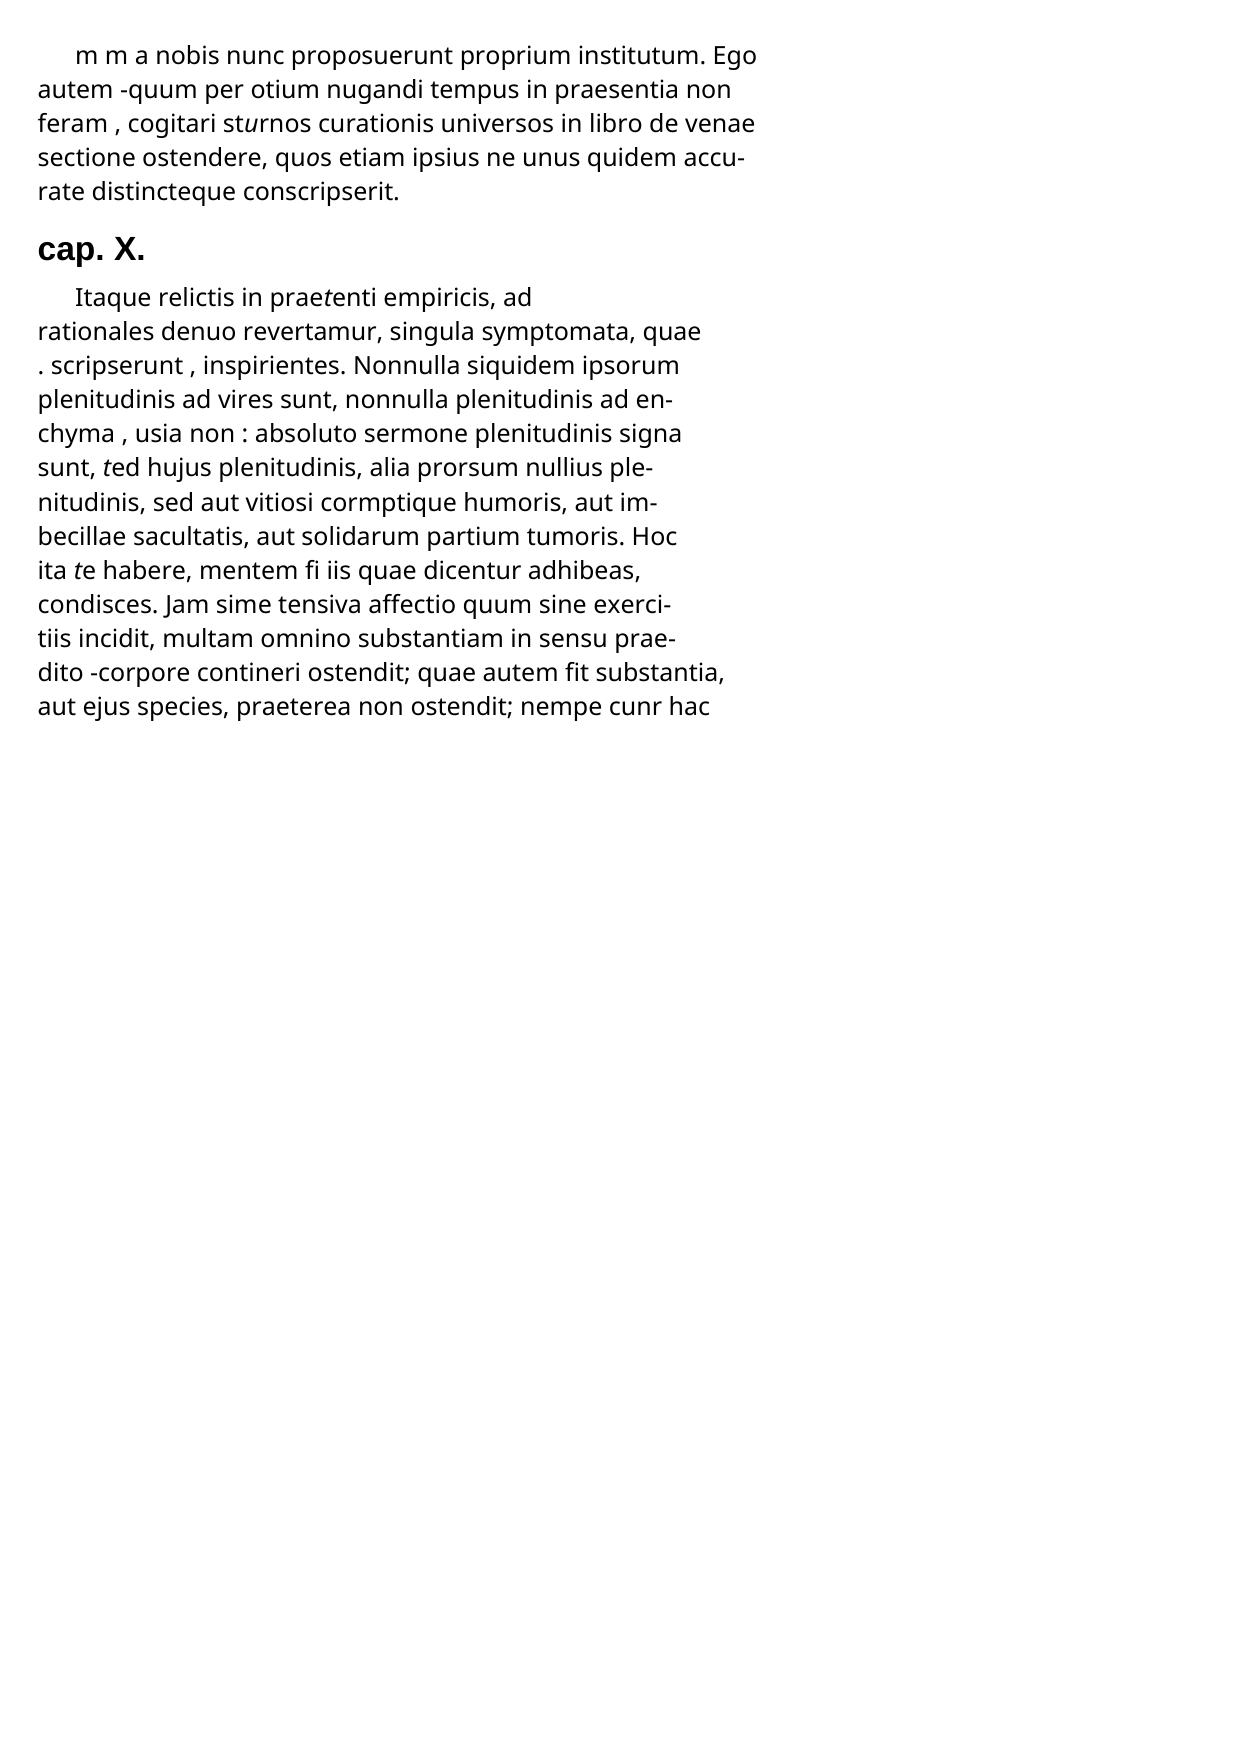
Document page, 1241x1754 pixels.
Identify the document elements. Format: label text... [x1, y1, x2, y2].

text Itaque relictis in praetenti empiricis, ad rationales denuo revertamur, singula symptomata, quae . scripserunt , inspirientes. Nonnulla siquidem ipsorum plenitudinis ad vires sunt, nonnulla plenitudinis ad en- chyma , usia non : absoluto sermone plenitudinis signa sunt, ted hujus plenitudinis, alia prorsum nullius ple- nitudinis, sed aut vitiosi cormptique humoris, aut im- becillae sacultatis, aut solidarum partium tumoris. Hoc ita te habere, mentem fi iis quae dicentur adhibeas, condisces. Jam sime tensiva affectio quum sine exerci- tiis incidit, multam omnino substantiam in sensu prae- dito -corpore contineri ostendit; quae autem fit substantia, aut ejus species, praeterea non ostendit; nempe cunr hac [37, 280, 1203, 723]
subtitle cap. X. [37, 229, 1203, 267]
text m m a nobis nunc proposuerunt proprium institutum. Ego autem -quum per otium nugandi tempus in praesentia non feram , cogitari sturnos curationis universos in libro de venae sectione ostendere, quos etiam ipsius ne unus quidem accu- rate distincteque conscripserit. [37, 37, 1203, 208]
